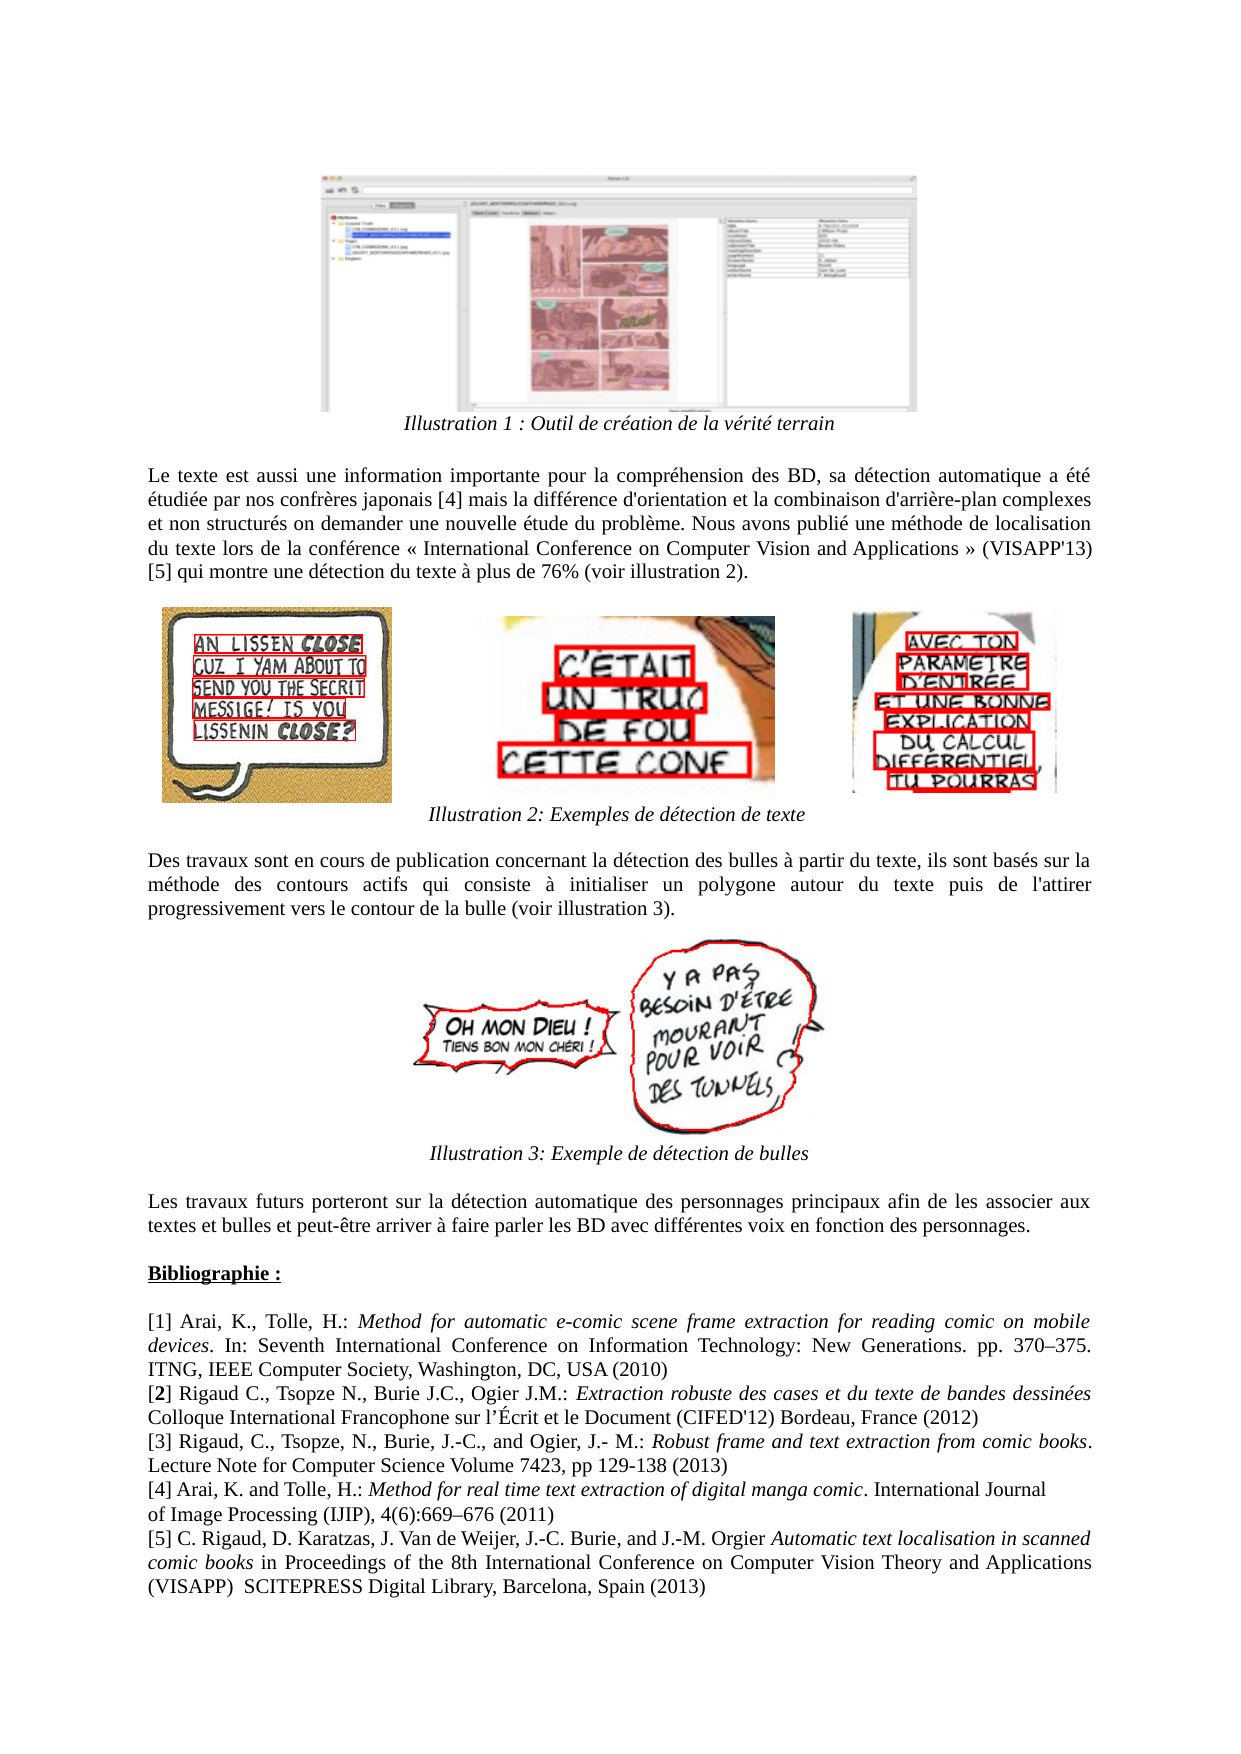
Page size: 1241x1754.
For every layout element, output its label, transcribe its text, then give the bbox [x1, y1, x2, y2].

text [4] Arai, K. and Tolle, H.: Method for real time text extraction of digital manga comic. International Journal [148, 1477, 1093, 1501]
text [3] Rigaud, C., Tsopze, N., Burie, J.-C., and Ogier, J.- M.: Robust frame and text extraction from comic books. Lecture Note for Computer Science Volume 7423, pp 129-138 (2013) [148, 1429, 1093, 1477]
picture [410, 933, 831, 1141]
text Bibliographie : [148, 1261, 1093, 1285]
picture [852, 607, 1057, 793]
text of Image Processing (IJIP), 4(6):669–676 (2011) [148, 1501, 1093, 1526]
text Des travaux sont en cours de publication concernant la détection des bulles à partir du texte, ils sont basés sur la méthode des contours actifs qui consiste à initialiser un polygone autour du texte puis de l'attirer progressivement vers le contour de la bulle (voir illustration 3). [148, 848, 1093, 920]
text Illustration 1 : Outil de création de la vérité terrain [320, 175, 920, 435]
text Le texte est aussi une information importante pour la compréhension des BD, sa détection automatique a été étudiée par nos confrères japonais [4] mais la différence d'orientation et la combinaison d'arrière-plan complexes et non structurés on demander une nouvelle étude du problème. Nous avons publié une méthode de localisation du texte lors de la conférence « International Conference on Computer Vision and Applications » (VISAPP'13) [5] qui montre une détection du texte à plus de 76% (voir illustration 2). [148, 463, 1093, 583]
text [5] C. Rigaud, D. Karatzas, J. Van de Weijer, J.-C. Burie, and J.-M. Orgier Automatic text localisation in scanned comic books in Proceedings of the 8th International Conference on Computer Vision Theory and Applications (VISAPP) SCITEPRESS Digital Library, Barcelona, Spain (2013) [148, 1526, 1093, 1598]
text [2] Rigaud C., Tsopze N., Burie J.C., Ogier J.M.: Extraction robuste des cases et du texte de bandes dessinées Colloque International Francophone sur l’Écrit et le Document (CIFED'12) Bordeau, France (2012) [148, 1381, 1093, 1429]
text Les travaux futurs porteront sur la détection automatique des personnages principaux afin de les associer aux textes et bulles et peut-être arriver à faire parler les BD avec différentes voix en fonction des personnages. [148, 1189, 1093, 1237]
picture [162, 607, 392, 803]
picture [320, 175, 917, 412]
text Illustration 3: Exemple de détection de bulles [410, 1141, 830, 1164]
text [1] Arai, K., Tolle, H.: Method for automatic e-comic scene frame extraction for reading comic on mobile devices. In: Seventh International Conference on Information Technology: New Generations. pp. 370–375. ITNG, IEEE Computer Society, Washington, DC, USA (2010) [148, 1309, 1093, 1381]
picture [476, 616, 775, 799]
text Illustration 2: Exemples de détection de texte [152, 620, 1083, 826]
